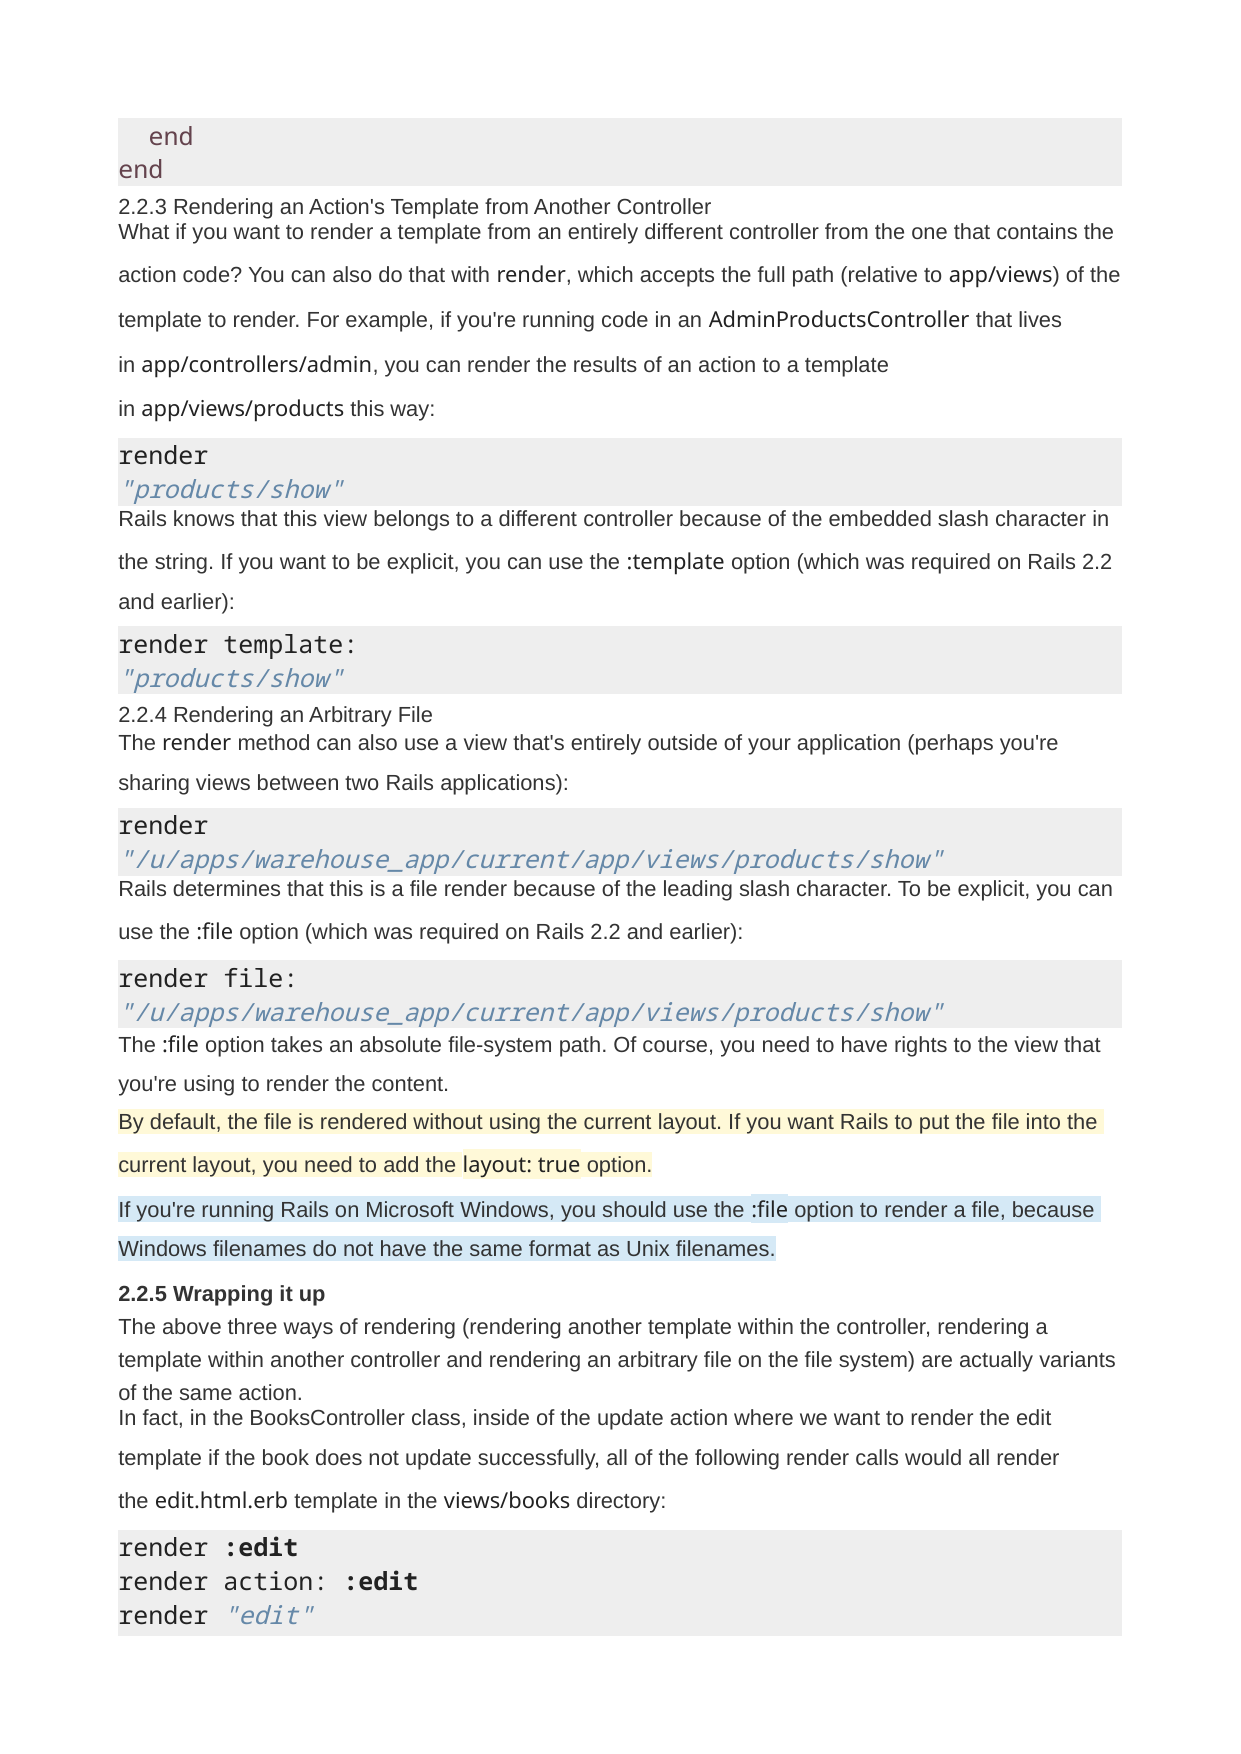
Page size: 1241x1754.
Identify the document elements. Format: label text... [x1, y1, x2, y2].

text The render method can also use a view that's entirely outside of your application (perhaps you're sharing views between two Rails applications): [118, 727, 1122, 795]
table_header render template: "products/show" [118, 626, 543, 694]
text In fact, in the BooksController class, inside of the update action where we want to render the edit template if the book does not update successfully, all of the following render calls would all render the edit.html.erb template in the views/books directory: [118, 1405, 1122, 1515]
table_header render file: "/u/apps/warehouse_app/current/app/views/products/show" [118, 960, 1003, 1028]
text If you're running Rails on Microsoft Windows, you should use the :file option to render a file, because Windows filenames do not have the same format as Unix filenames. [118, 1193, 1122, 1261]
text What if you want to render a template from an entirely different controller from the one that contains the action code? You can also do that with render, which accepts the full path (relative to app/views) of the template to render. For example, if you're running code in an AdminProductsController that lives in app/controllers/admin, you can render the results of an action to a template in app/views/products this way: [118, 219, 1122, 423]
table_header end end [118, 118, 576, 186]
text The above three ways of rendering (rendering another template within the controller, rendering a template within another controller and rendering an arbitrary file on the file system) are actually variants of the same action. [118, 1307, 1122, 1405]
table_header render "products/show" [118, 438, 415, 506]
table_header render "/u/apps/warehouse_app/current/app/views/products/show" [118, 808, 949, 876]
table_header render :edit render action: :edit render "edit" [118, 1530, 829, 1632]
subtitle 2.2.4 Rendering an Arbitrary File [118, 694, 1122, 727]
text By default, the file is rendered without using the current layout. If you want Rails to put the file into the current layout, you need to add the layout: true option. [118, 1109, 1122, 1179]
subtitle 2.2.3 Rendering an Action's Template from Another Controller [118, 186, 1122, 219]
text The :file option takes an absolute file-system path. Of course, you need to have rights to the view that you're using to render the content. [118, 1028, 1122, 1096]
text Rails knows that this view belongs to a different controller because of the embedded slash character in the string. If you want to be explicit, you can use the :template option (which was required on Rails 2.2 and earlier): [118, 506, 1122, 614]
subtitle 2.2.5 Wrapping it up [118, 1274, 1122, 1307]
text Rails determines that this is a file render because of the leading slash character. To be explicit, you can use the :file option (which was required on Rails 2.2 and earlier): [118, 876, 1122, 946]
